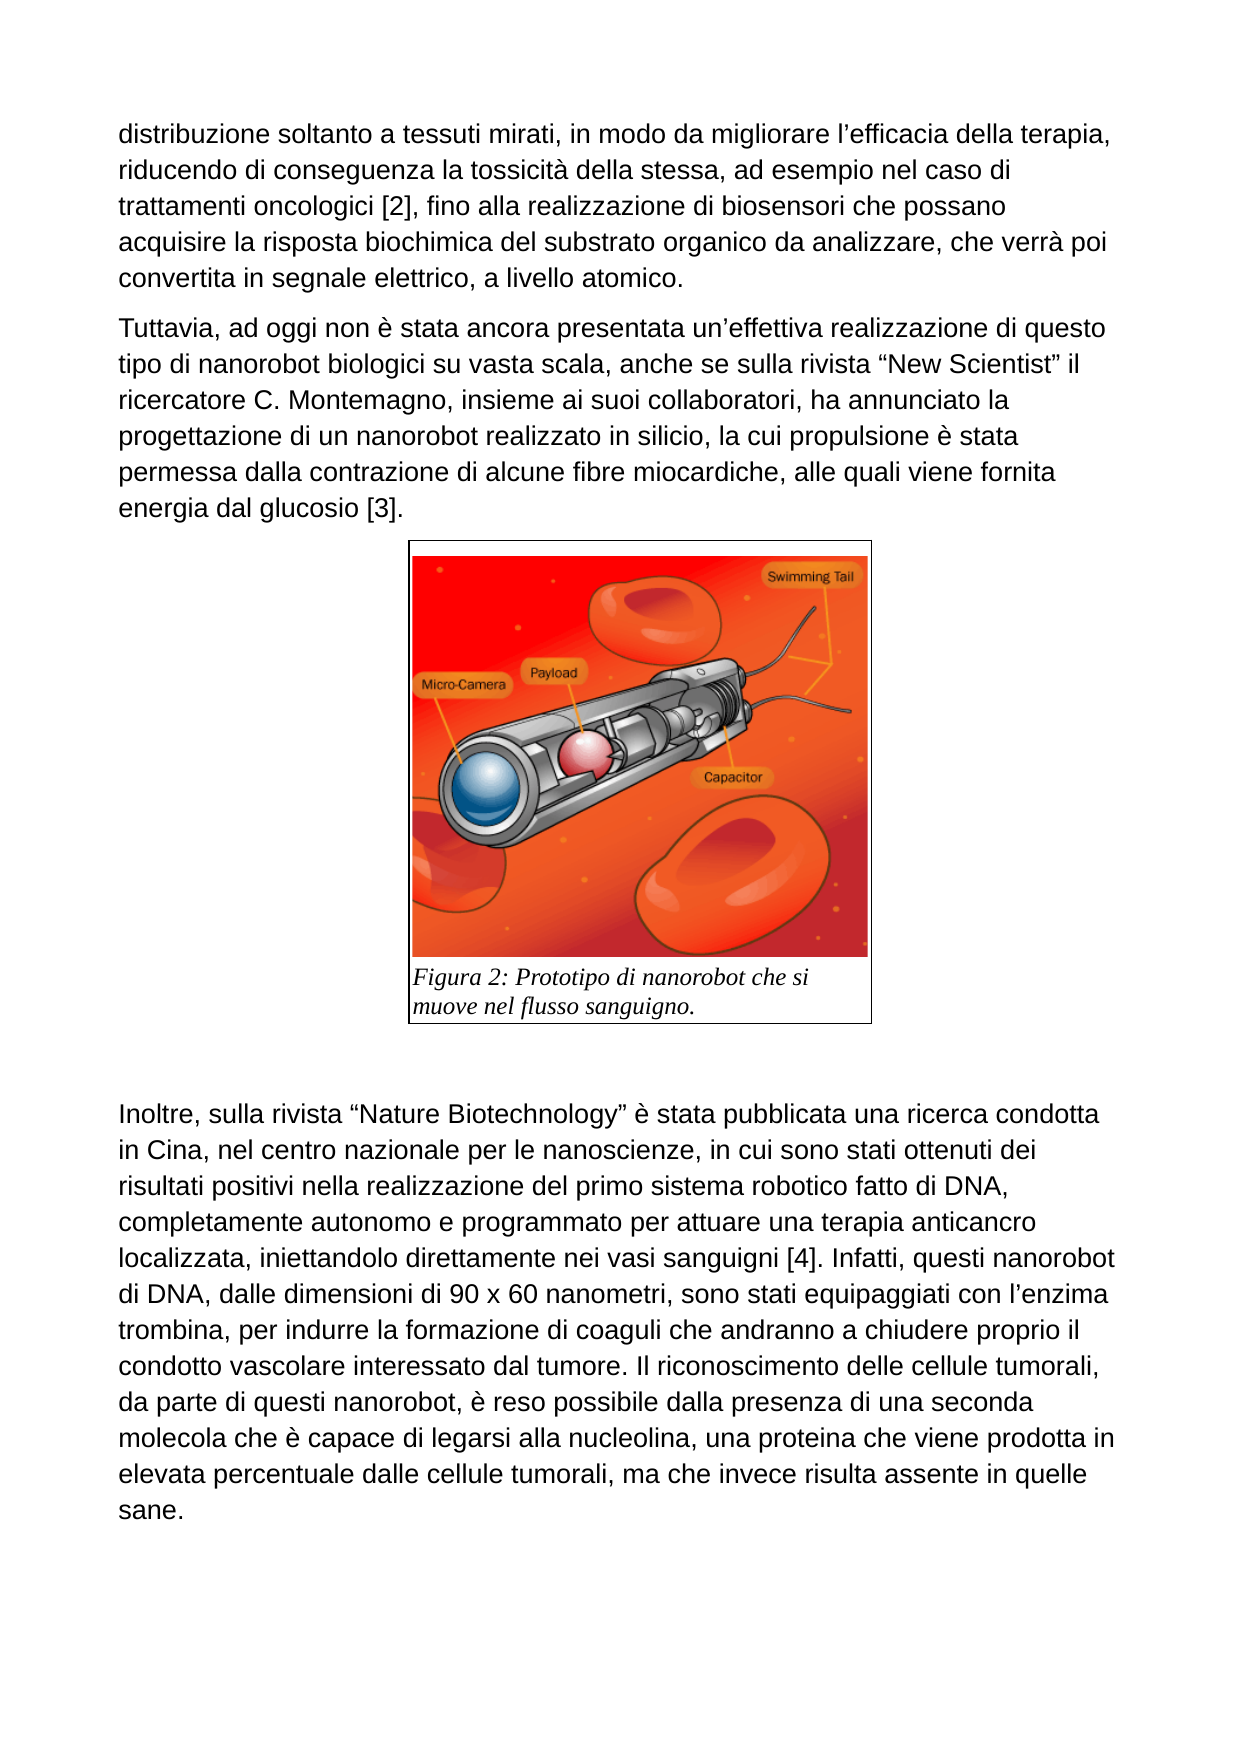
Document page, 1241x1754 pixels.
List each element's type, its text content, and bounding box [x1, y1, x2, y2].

picture [412, 556, 868, 957]
text Figura 2: Prototipo di nanorobot che si muove nel flusso sanguigno. [412, 957, 868, 1020]
text Inoltre, sulla rivista “Nature Biotechnology” è stata pubblicata una ricerca condotta in Cina, nel centro nazionale per le nanoscienze, in cui sono stati ottenuti dei risultati positivi nella realizzazione del primo sistema robotico fatto di DNA, completamente autonomo e programmato per attuare una terapia anticancro localizzata, iniettandolo direttamente nei vasi sanguigni [4]. Infatti, questi nanorobot di DNA, dalle dimensioni di 90 x 60 nanometri, sono stati equipaggiati con l’enzima trombina, per indurre la formazione di coaguli che andranno a chiudere proprio il condotto vascolare interessato dal tumore. Il riconoscimento delle cellule tumorali, da parte di questi nanorobot, è reso possibile dalla presenza di una seconda molecola che è capace di legarsi alla nucleolina, una proteina che viene prodotta in elevata percentuale dalle cellule tumorali, ma che invece risulta assente in quelle sane. [118, 1098, 1122, 1525]
text Tuttavia, ad oggi non è stata ancora presentata un’effettiva realizzazione di questo tipo di nanorobot biologici su vasta scala, anche se sulla rivista “New Scientist” il ricercatore C. Montemagno, insieme ai suoi collaboratori, ha annunciato la progettazione di un nanorobot realizzato in silicio, la cui propulsione è stata permessa dalla contrazione di alcune fibre miocardiche, alle quali viene fornita energia dal glucosio [3]. [118, 312, 1122, 523]
text distribuzione soltanto a tessuti mirati, in modo da migliorare l’efficacia della terapia, riducendo di conseguenza la tossicità della stessa, ad esempio nel caso di trattamenti oncologici [2], fino alla realizzazione di biosensori che possano acquisire la risposta biochimica del substrato organico da analizzare, che verrà poi convertita in segnale elettrico, a livello atomico. [118, 118, 1122, 293]
